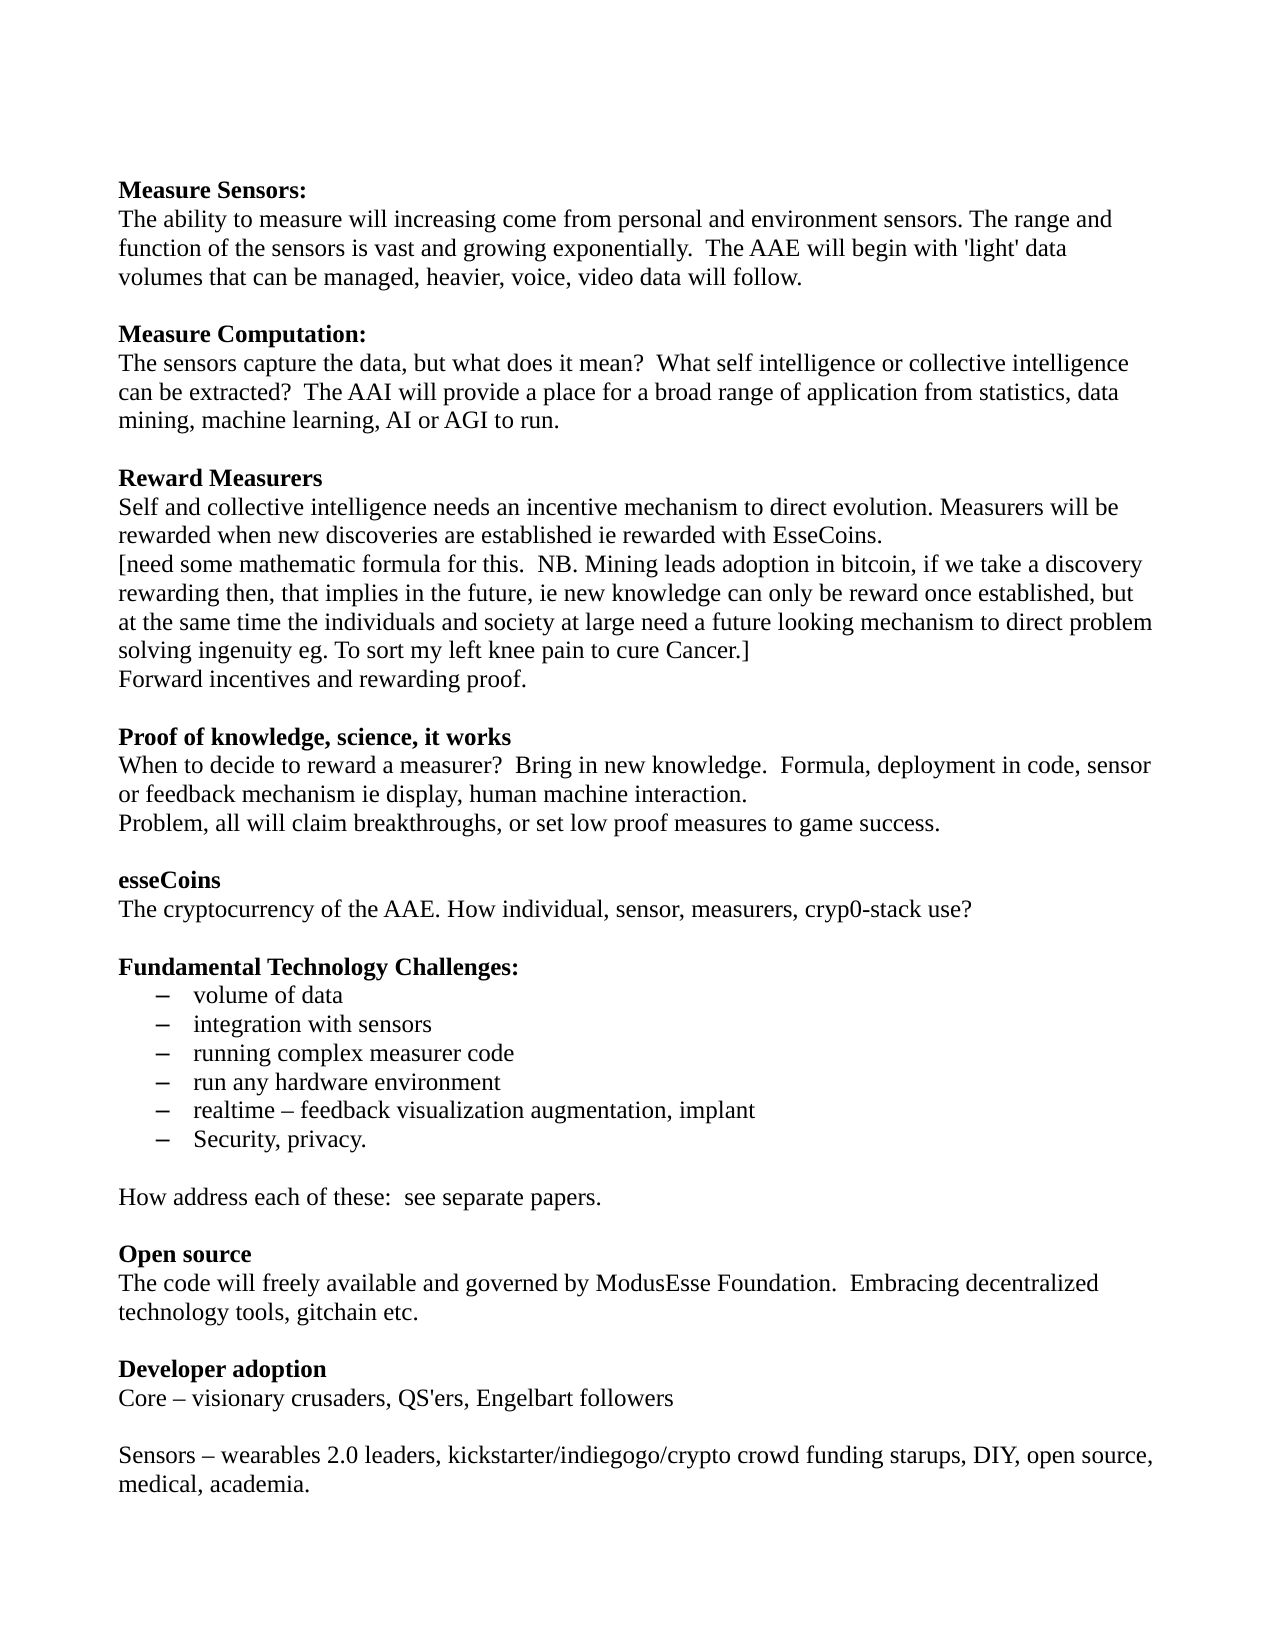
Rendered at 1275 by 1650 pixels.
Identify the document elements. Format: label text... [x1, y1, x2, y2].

list volume of data [156, 981, 1157, 1009]
text The ability to measure will increasing come from personal and environment sensors. The range and function of the sensors is vast and growing exponentially. The AAE will begin with 'light' data volumes that can be managed, heavier, voice, video data will follow. [118, 204, 1157, 291]
list run any hardware environment [156, 1067, 1157, 1096]
text When to decide to reward a measurer? Bring in new knowledge. Formula, deployment in code, sensor or feedback mechanism ie display, human machine interaction. [118, 751, 1157, 808]
text The code will freely available and governed by ModusEsse Foundation. Embracing decentralized technology tools, gitchain etc. [118, 1268, 1157, 1326]
list running complex measurer code [156, 1038, 1157, 1067]
text Measure Sensors: [118, 176, 1157, 204]
text esseCoins [118, 866, 1157, 894]
list realtime – feedback visualization augmentation, implant [156, 1096, 1157, 1124]
text Self and collective intelligence needs an incentive mechanism to direct evolution. Measurers will be rewarded when new discoveries are established ie rewarded with EsseCoins. [118, 492, 1157, 549]
text The cryptocurrency of the AAE. How individual, sensor, measurers, cryp0-stack use? [118, 894, 1157, 923]
text Core – visionary crusaders, QS'ers, Engelbart followers [118, 1383, 1157, 1412]
text Problem, all will claim breakthroughs, or set low proof measures to game success. [118, 808, 1157, 837]
list Security, privacy. [156, 1124, 1157, 1153]
text Developer adoption [118, 1354, 1157, 1383]
list integration with sensors [156, 1009, 1157, 1038]
text How address each of these: see separate papers. [118, 1182, 1157, 1211]
text [need some mathematic formula for this. NB. Mining leads adoption in bitcoin, if we take a discovery rewarding then, that implies in the future, ie new knowledge can only be reward once established, but at the same time the individuals and society at large need a future looking mechanism to direct problem solving ingenuity eg. To sort my left knee pain to cure Cancer.] [118, 549, 1157, 664]
text Fundamental Technology Challenges: [118, 952, 1157, 981]
text The sensors capture the data, but what does it mean? What self intelligence or collective intelligence can be extracted? The AAI will provide a place for a broad range of application from statistics, data mining, machine learning, AI or AGI to run. [118, 348, 1157, 434]
text Reward Measurers [118, 463, 1157, 492]
text Forward incentives and rewarding proof. [118, 664, 1157, 693]
text Open source [118, 1239, 1157, 1268]
text Sensors – wearables 2.0 leaders, kickstarter/indiegogo/crypto crowd funding starups, DIY, open source, medical, academia. [118, 1441, 1157, 1498]
text Proof of knowledge, science, it works [118, 722, 1157, 751]
text Measure Computation: [118, 319, 1157, 348]
